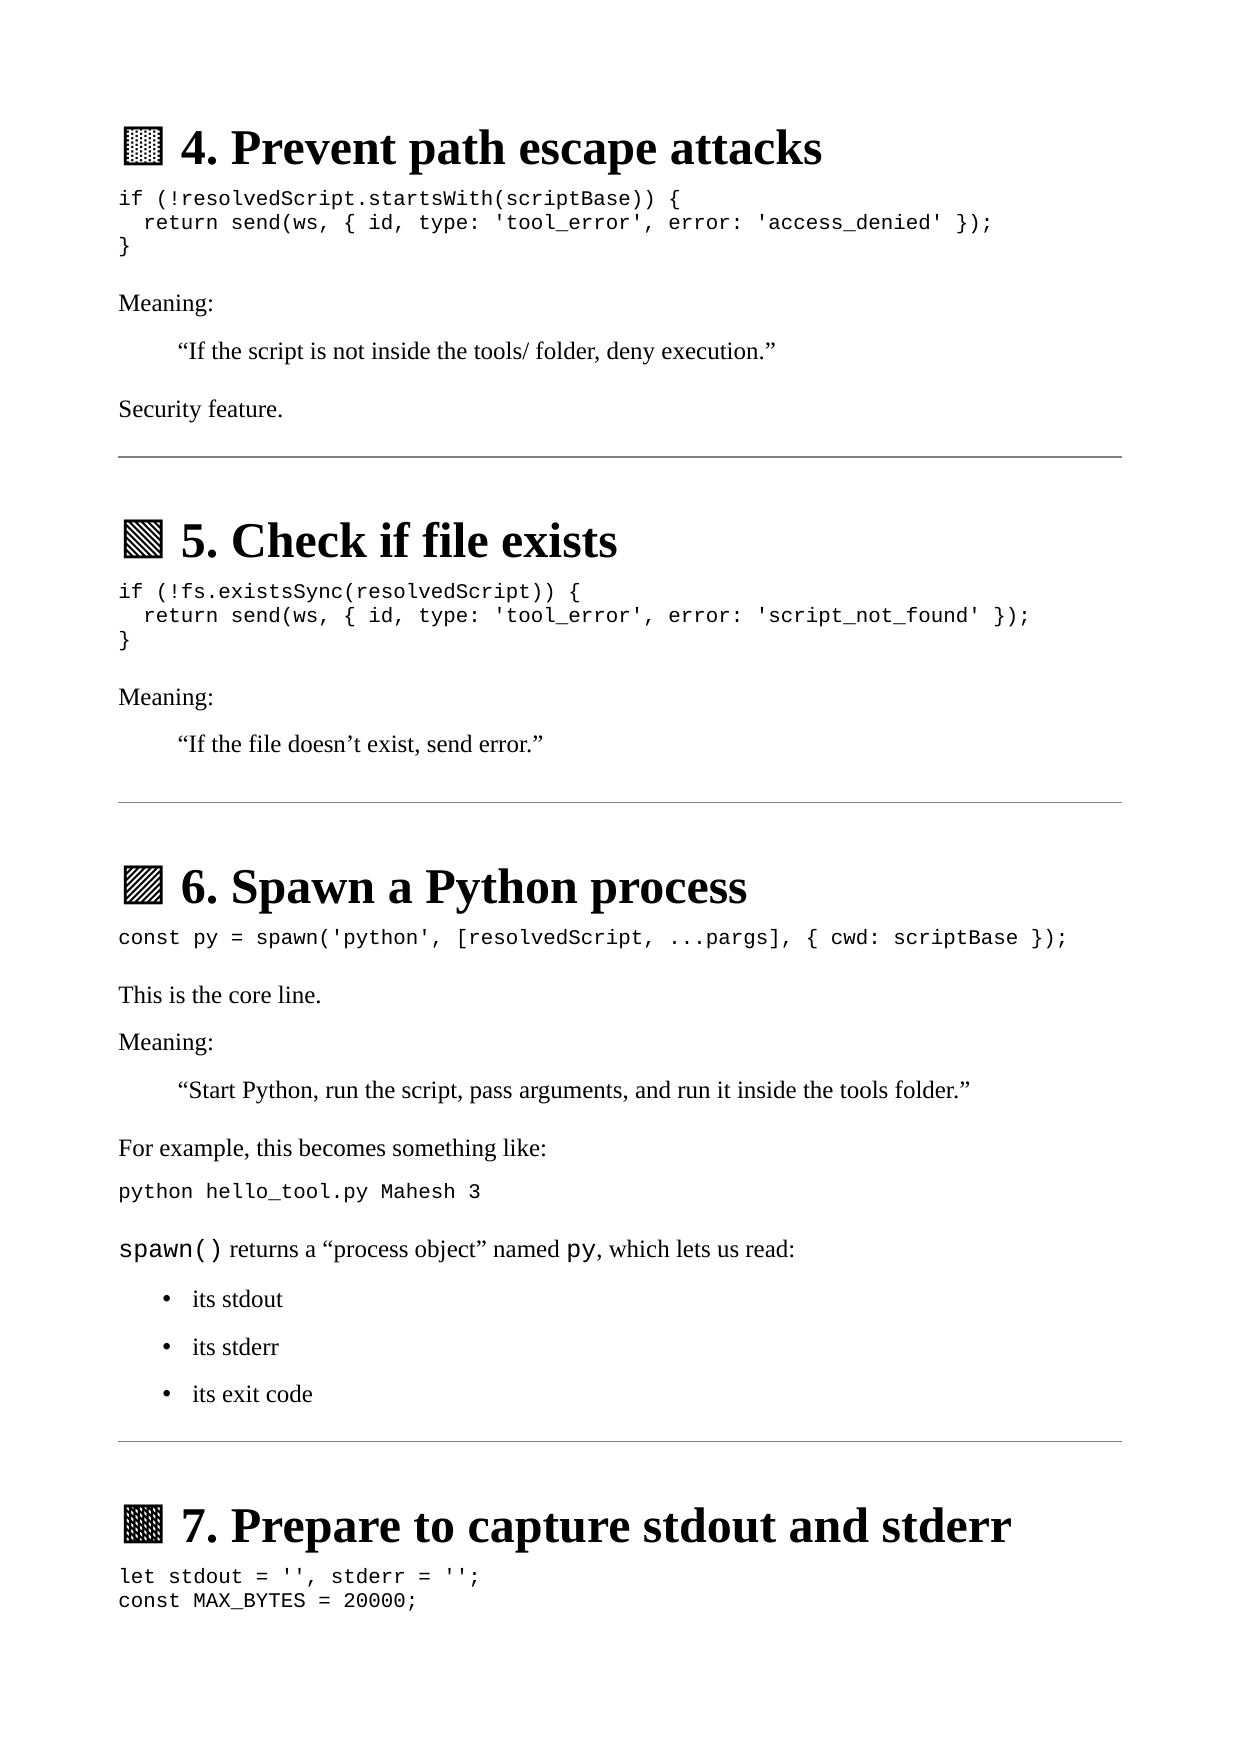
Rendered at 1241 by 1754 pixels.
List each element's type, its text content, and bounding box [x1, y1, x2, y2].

text Meaning: [118, 288, 1122, 317]
text “If the script is not inside the tools/ folder, deny execution.” [177, 336, 1063, 365]
list its stdout [162, 1284, 1122, 1313]
text if (!fs.existsSync(resolvedScript)) { [118, 581, 1122, 605]
text “If the file doesn’t exist, send error.” [177, 729, 1063, 758]
text if (!resolvedScript.startsWith(scriptBase)) { [118, 188, 1122, 212]
list its stderr [162, 1332, 1122, 1360]
text Security feature. [118, 394, 1122, 423]
text } [118, 628, 1122, 652]
subtitle 🟨 4. Prevent path escape attacks [118, 118, 1122, 176]
text python hello_tool.py Mahesh 3 [118, 1181, 1122, 1204]
text Meaning: [118, 1027, 1122, 1056]
list its exit code [162, 1379, 1122, 1408]
text let stdout = '', stderr = ''; [118, 1566, 1122, 1590]
text } [118, 235, 1122, 259]
text spawn() returns a “process object” named py, which lets us read: [118, 1234, 1122, 1265]
subtitle 🟫 7. Prepare to capture stdout and stderr [118, 1496, 1122, 1554]
subtitle 🟪 6. Spawn a Python process [118, 857, 1122, 914]
text const py = spawn('python', [resolvedScript, ...pargs], { cwd: scriptBase }); [118, 927, 1122, 950]
subtitle 🟩 5. Check if file exists [118, 511, 1122, 569]
text Meaning: [118, 682, 1122, 710]
text return send(ws, { id, type: 'tool_error', error: 'script_not_found' }); [118, 605, 1122, 628]
text For example, this becomes something like: [118, 1133, 1122, 1162]
text return send(ws, { id, type: 'tool_error', error: 'access_denied' }); [118, 212, 1122, 235]
text “Start Python, run the script, pass arguments, and run it inside the tools folder.” [177, 1075, 1063, 1104]
text This is the core line. [118, 980, 1122, 1009]
text const MAX_BYTES = 20000; [118, 1590, 1122, 1613]
